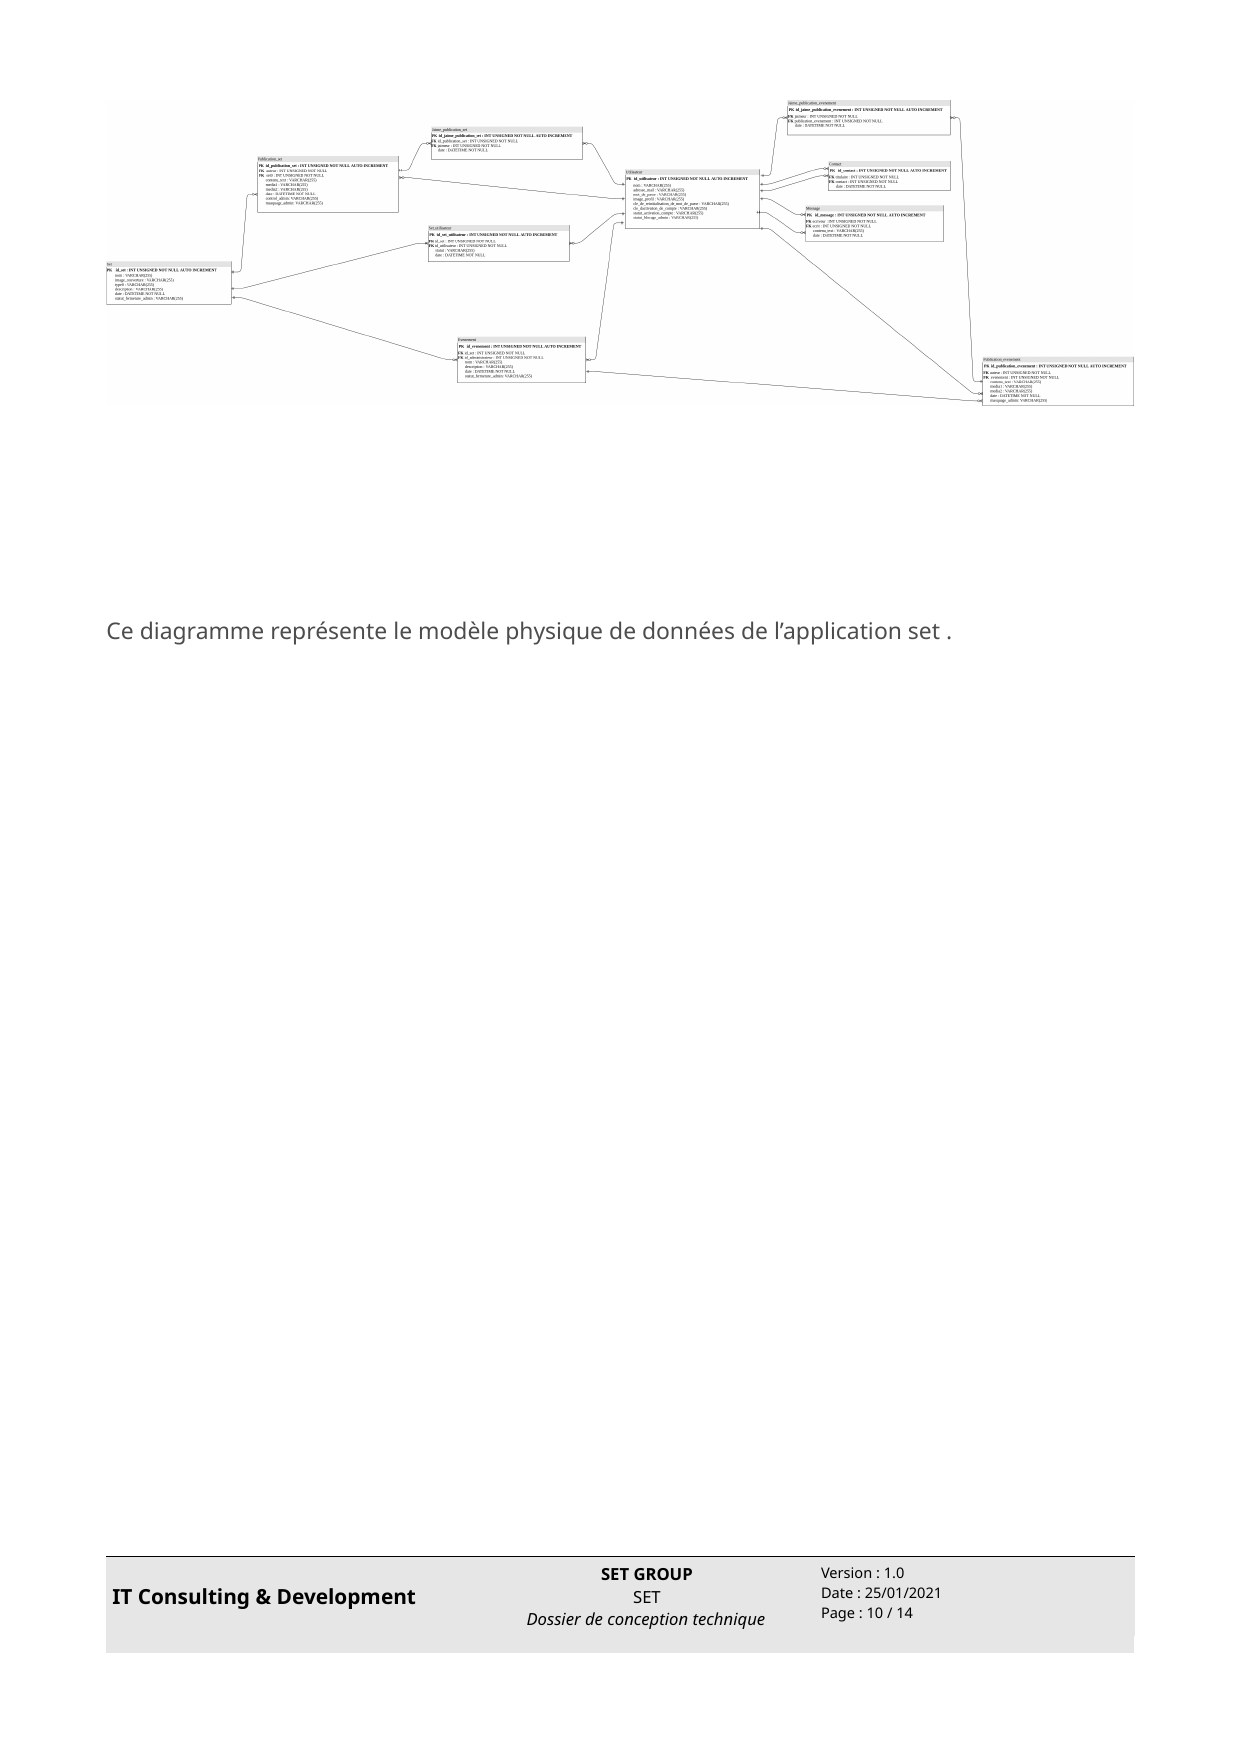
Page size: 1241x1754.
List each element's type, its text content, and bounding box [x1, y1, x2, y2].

picture [106, 100, 1134, 406]
text Ce diagramme représente le modèle physique de données de l’application set . [106, 615, 1134, 646]
